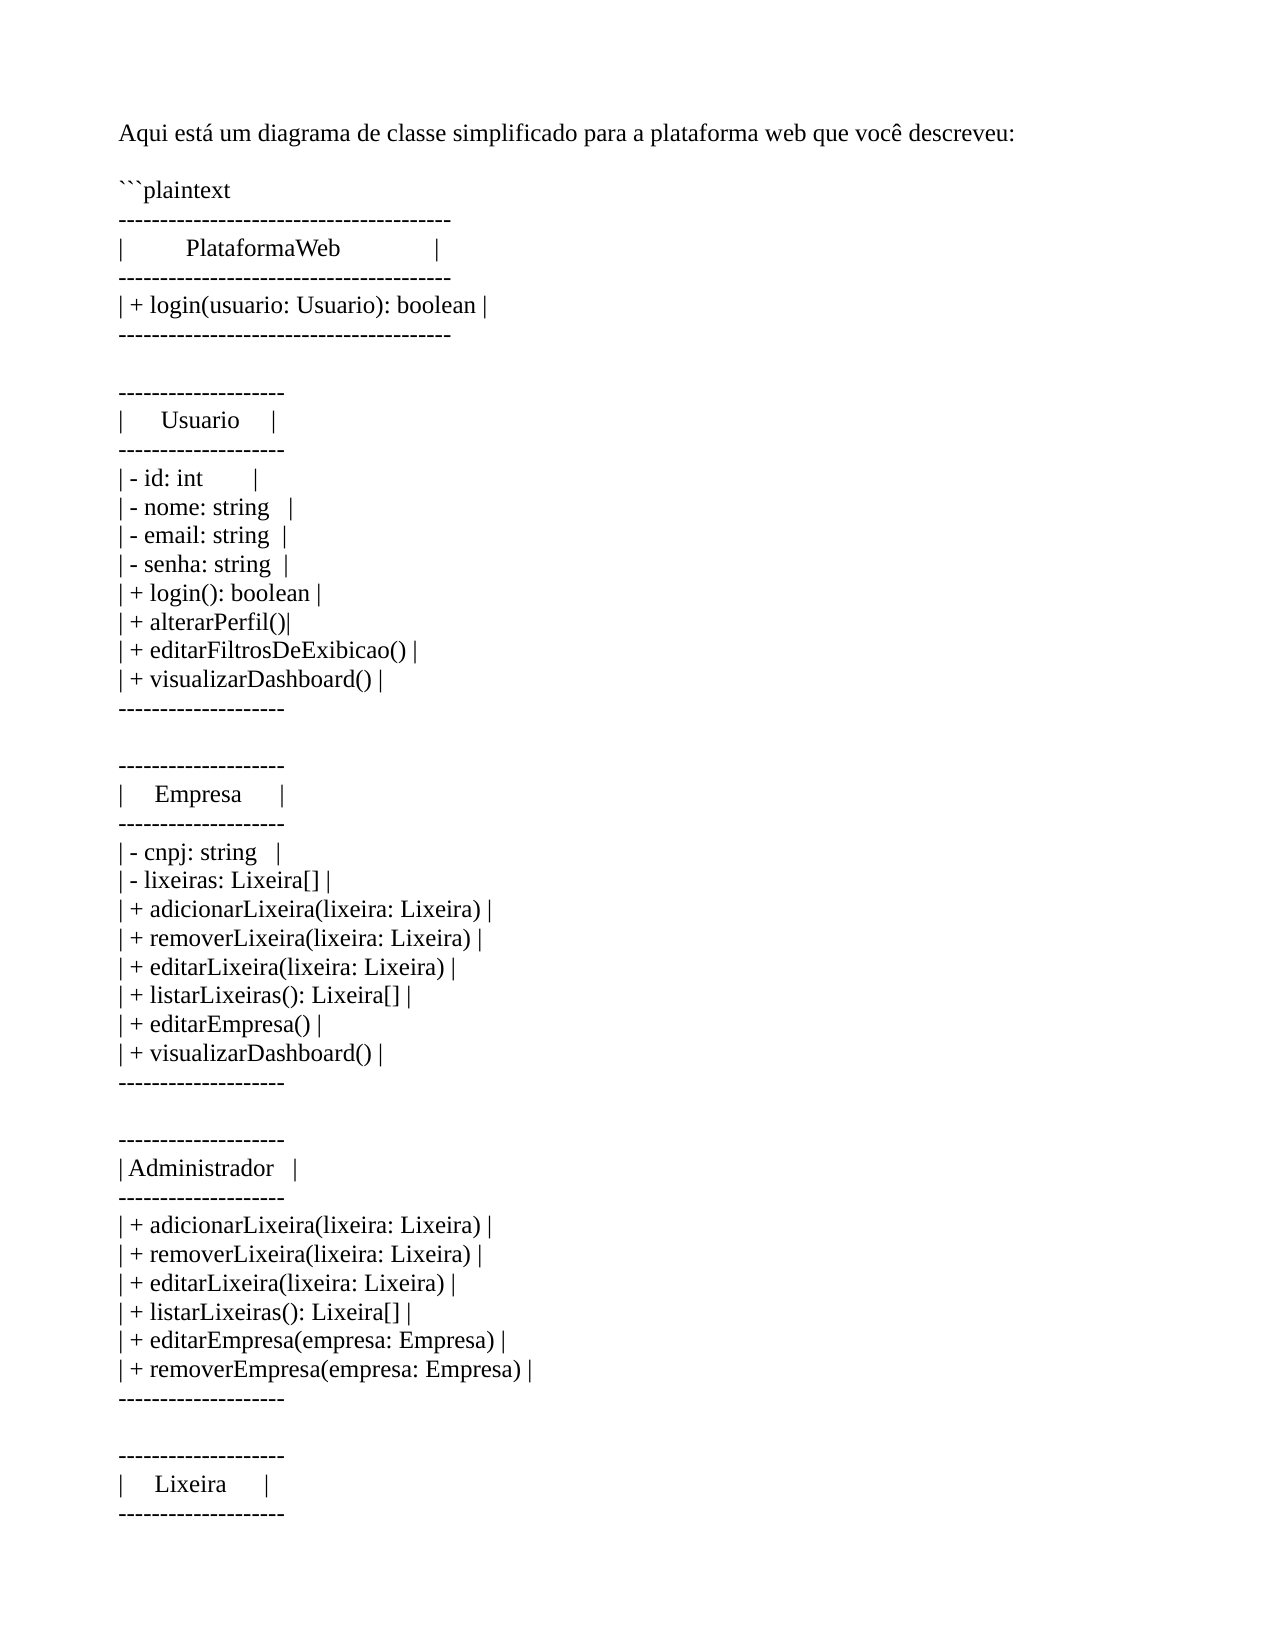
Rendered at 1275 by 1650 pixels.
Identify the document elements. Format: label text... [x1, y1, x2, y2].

text | + editarLixeira(lixeira: Lixeira) | [118, 952, 1157, 981]
text | + removerLixeira(lixeira: Lixeira) | [118, 923, 1157, 952]
text | + removerLixeira(lixeira: Lixeira) | [118, 1239, 1157, 1268]
text | + visualizarDashboard() | [118, 1038, 1157, 1067]
text -------------------- [118, 808, 1157, 837]
text | + login(usuario: Usuario): boolean | [118, 291, 1157, 319]
text | - email: string | [118, 521, 1157, 549]
text | - cnpj: string | [118, 837, 1157, 866]
text -------------------- [118, 1067, 1157, 1096]
text | + adicionarLixeira(lixeira: Lixeira) | [118, 1211, 1157, 1239]
text | + editarEmpresa(empresa: Empresa) | [118, 1326, 1157, 1354]
text -------------------- [118, 434, 1157, 463]
text ---------------------------------------- [118, 204, 1157, 233]
text ---------------------------------------- [118, 262, 1157, 291]
text | - senha: string | [118, 549, 1157, 578]
text -------------------- [118, 1182, 1157, 1211]
text | Administrador | [118, 1153, 1157, 1182]
text | + adicionarLixeira(lixeira: Lixeira) | [118, 894, 1157, 923]
text -------------------- [118, 1441, 1157, 1469]
text | + login(): boolean | [118, 578, 1157, 607]
text | + listarLixeiras(): Lixeira[] | [118, 981, 1157, 1009]
text ---------------------------------------- [118, 319, 1157, 348]
text ```plaintext [118, 176, 1157, 204]
text | + editarFiltrosDeExibicao() | [118, 636, 1157, 664]
text | - lixeiras: Lixeira[] | [118, 866, 1157, 894]
text | - id: int | [118, 463, 1157, 492]
text -------------------- [118, 1498, 1157, 1527]
text | + editarEmpresa() | [118, 1009, 1157, 1038]
text -------------------- [118, 377, 1157, 406]
text | Empresa | [118, 779, 1157, 808]
text | Usuario | [118, 406, 1157, 434]
text -------------------- [118, 1124, 1157, 1153]
text | + visualizarDashboard() | [118, 664, 1157, 693]
text -------------------- [118, 751, 1157, 779]
text | - nome: string | [118, 492, 1157, 521]
text | + removerEmpresa(empresa: Empresa) | [118, 1354, 1157, 1383]
text -------------------- [118, 1383, 1157, 1412]
text Aqui está um diagrama de classe simplificado para a plataforma web que você descreveu: [118, 118, 1157, 147]
text | + editarLixeira(lixeira: Lixeira) | [118, 1268, 1157, 1297]
text | + listarLixeiras(): Lixeira[] | [118, 1297, 1157, 1326]
text -------------------- [118, 693, 1157, 722]
text | + alterarPerfil()| [118, 607, 1157, 636]
text | PlataformaWeb | [118, 233, 1157, 262]
text | Lixeira | [118, 1469, 1157, 1498]
